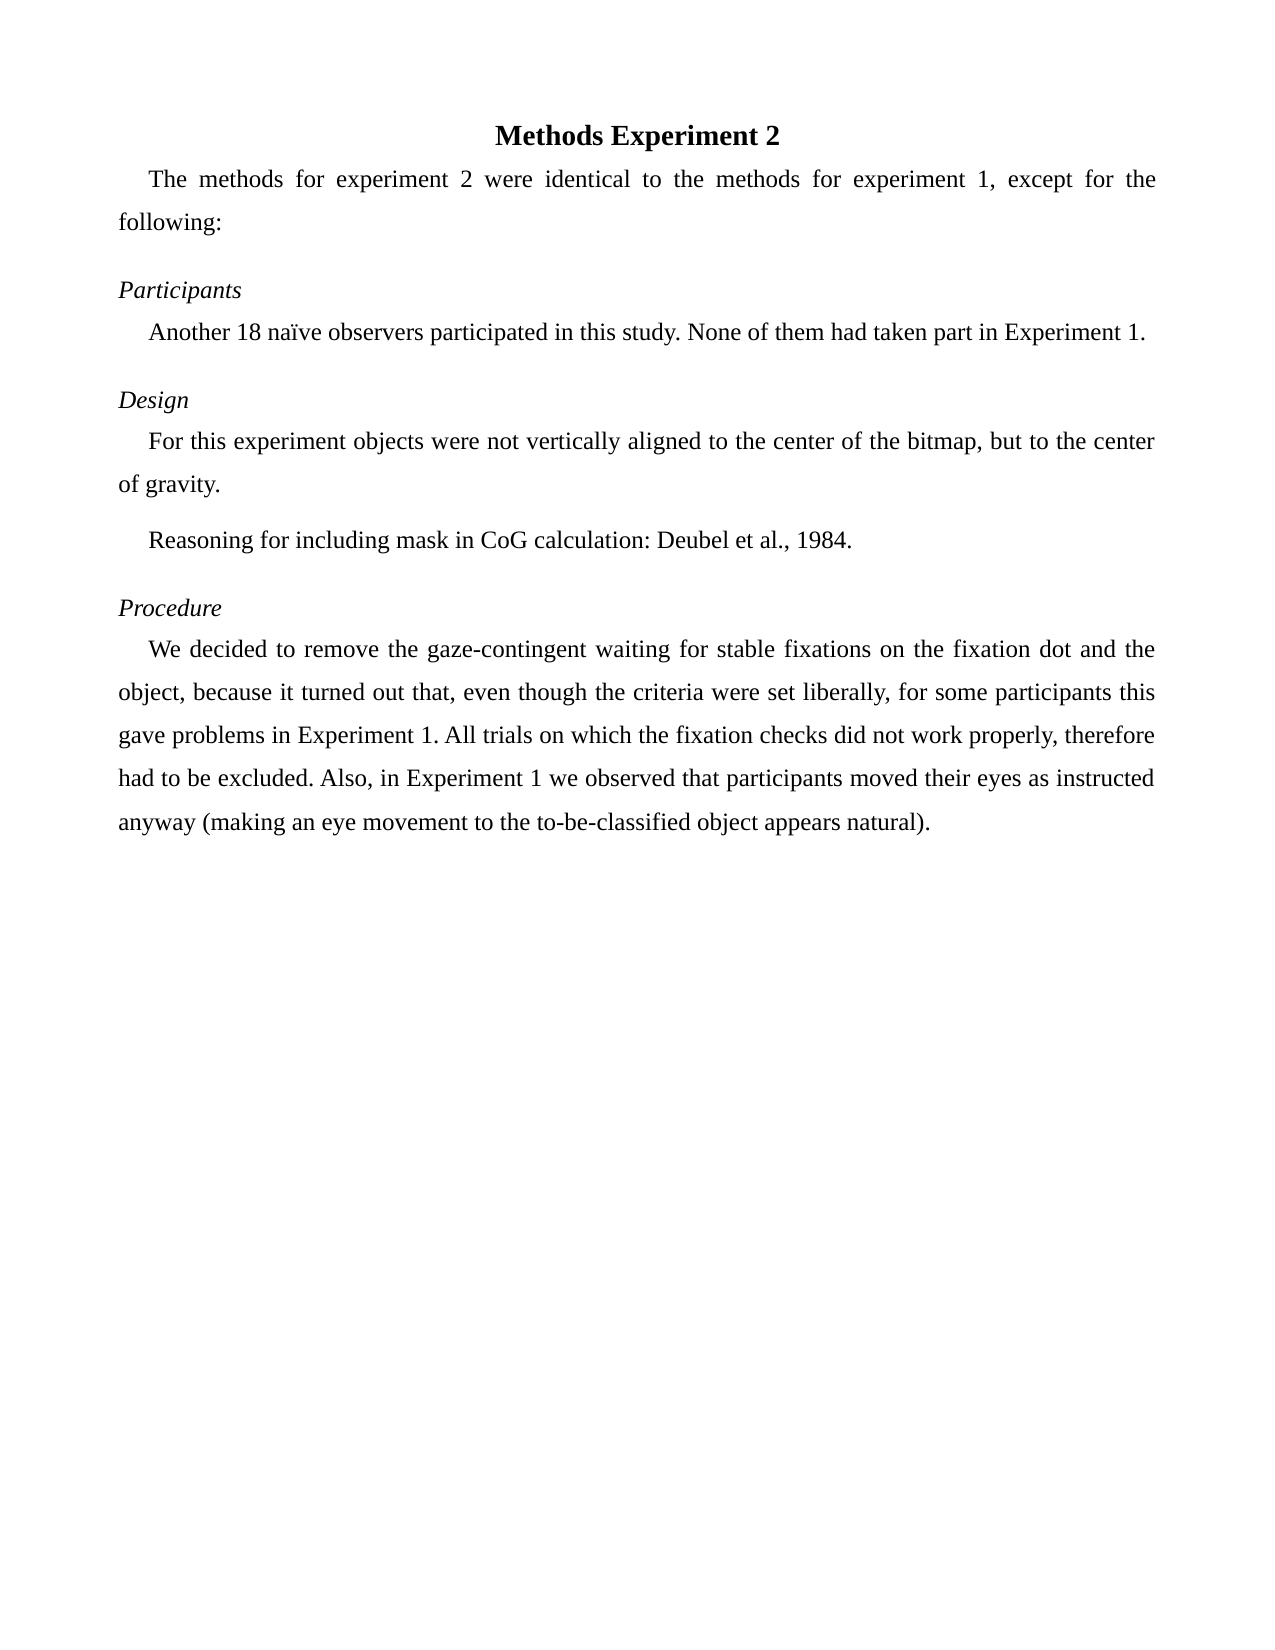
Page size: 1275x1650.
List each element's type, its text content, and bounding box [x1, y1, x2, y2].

subtitle Procedure [118, 593, 1157, 622]
subtitle Participants [118, 275, 1157, 304]
text The methods for experiment 2 were identical to the methods for experiment 1, except for the following: [118, 164, 1157, 236]
text Reasoning for including mask in CoG calculation: Deubel et al., 1984. [118, 525, 1157, 553]
text Another 18 naïve observers participated in this study. None of them had taken part in Experiment 1. [118, 317, 1157, 345]
text For this experiment objects were not vertically aligned to the center of the bitmap, but to the center of gravity. [118, 426, 1157, 498]
text We decided to remove the gaze-contingent waiting for stable fixations on the fixation dot and the object, because it turned out that, even though the criteria were set liberally, for some participants this gave problems in Experiment 1. All trials on which the fixation checks did not work properly, therefore had to be excluded. Also, in Experiment 1 we observed that participants moved their eyes as instructed anyway (making an eye movement to the to-be-classified object appears natural). [118, 634, 1157, 835]
subtitle Design [118, 385, 1157, 413]
subtitle Methods Experiment 2 [118, 118, 1157, 152]
